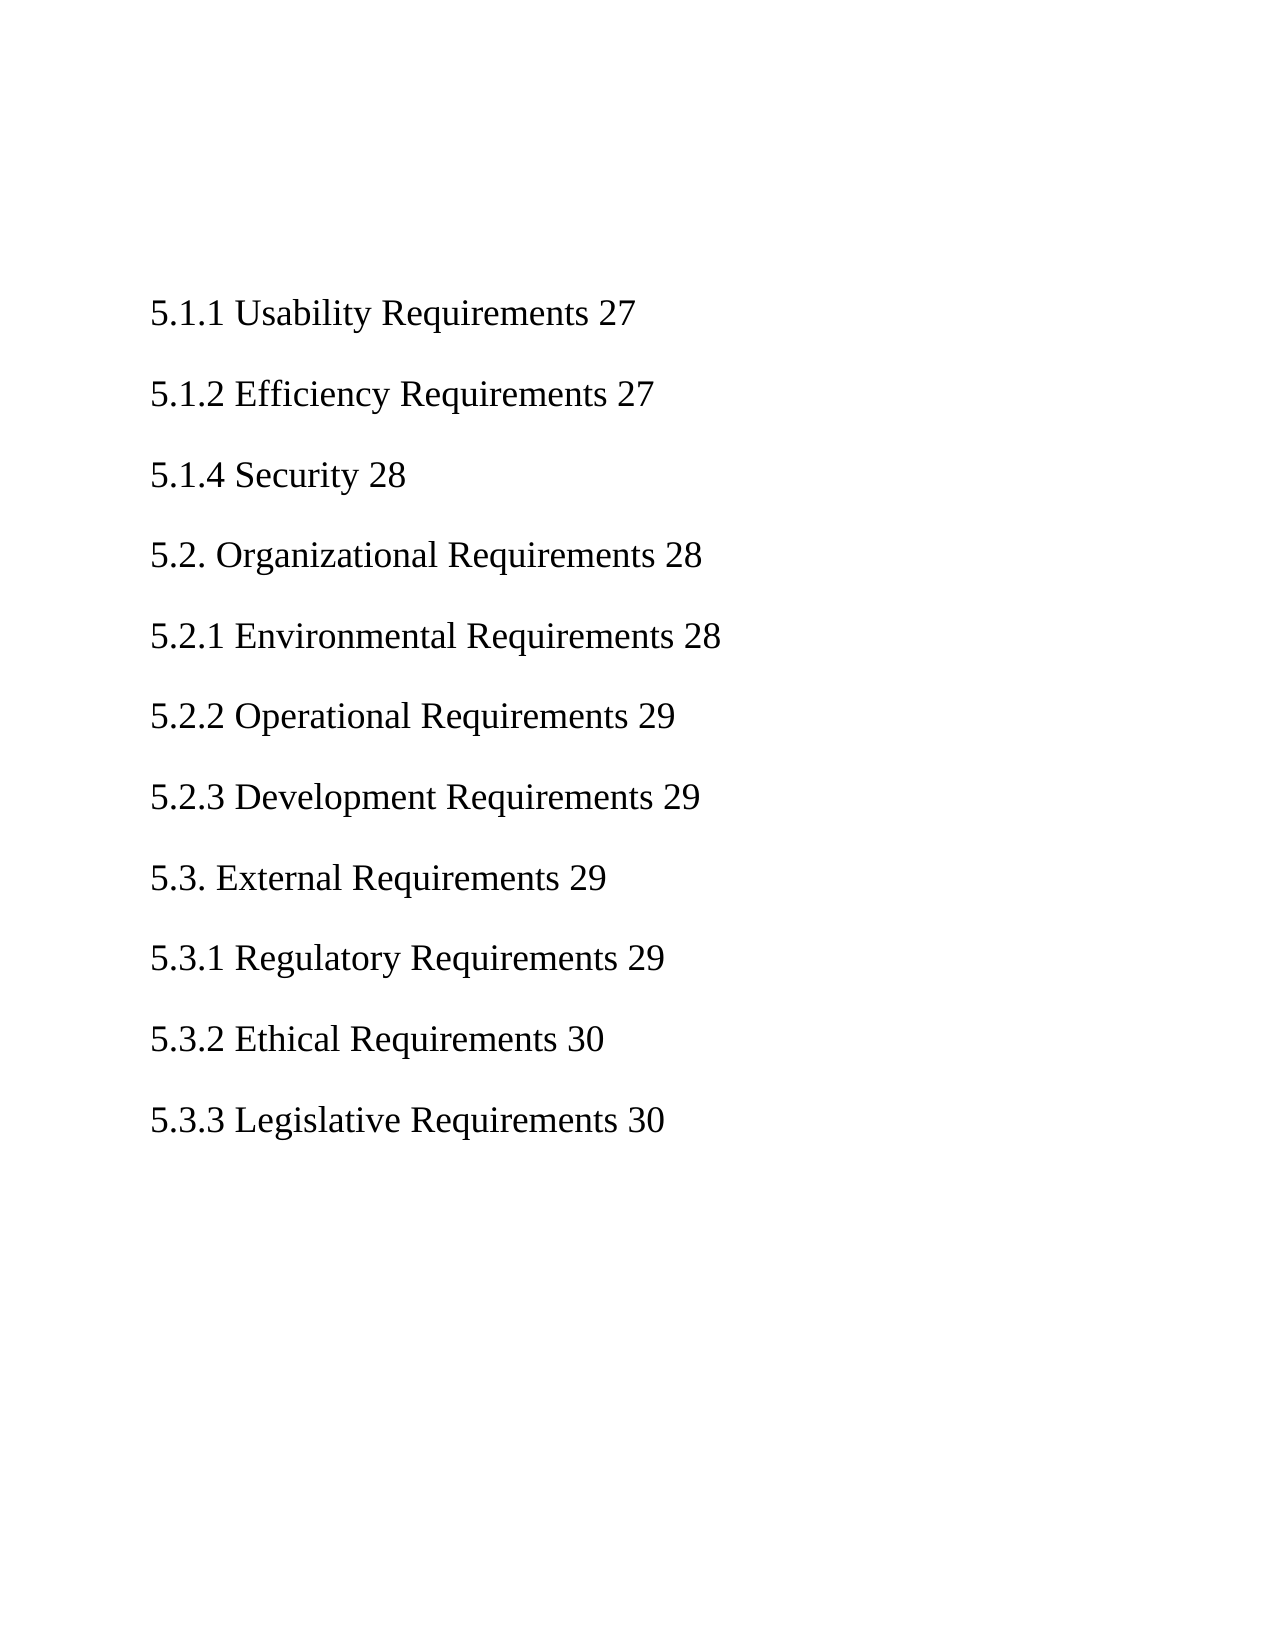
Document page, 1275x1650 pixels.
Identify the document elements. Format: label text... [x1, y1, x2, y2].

text 5.3.3 Legislative Requirements 30 [150, 1097, 1125, 1140]
text 5.1.1 Usability Requirements 27 [150, 291, 1125, 334]
text 5.3. External Requirements 29 [150, 855, 1125, 898]
text 5.1.2 Efficiency Requirements 27 [150, 371, 1125, 414]
text 5.2. Organizational Requirements 28 [150, 533, 1125, 576]
text 5.2.3 Development Requirements 29 [150, 774, 1125, 818]
text 5.2.2 Operational Requirements 29 [150, 694, 1125, 737]
text 5.2.1 Environmental Requirements 28 [150, 613, 1125, 656]
text 5.1.4 Security 28 [150, 452, 1125, 495]
text 5.3.1 Regulatory Requirements 29 [150, 936, 1125, 979]
text 5.3.2 Ethical Requirements 30 [150, 1016, 1125, 1059]
